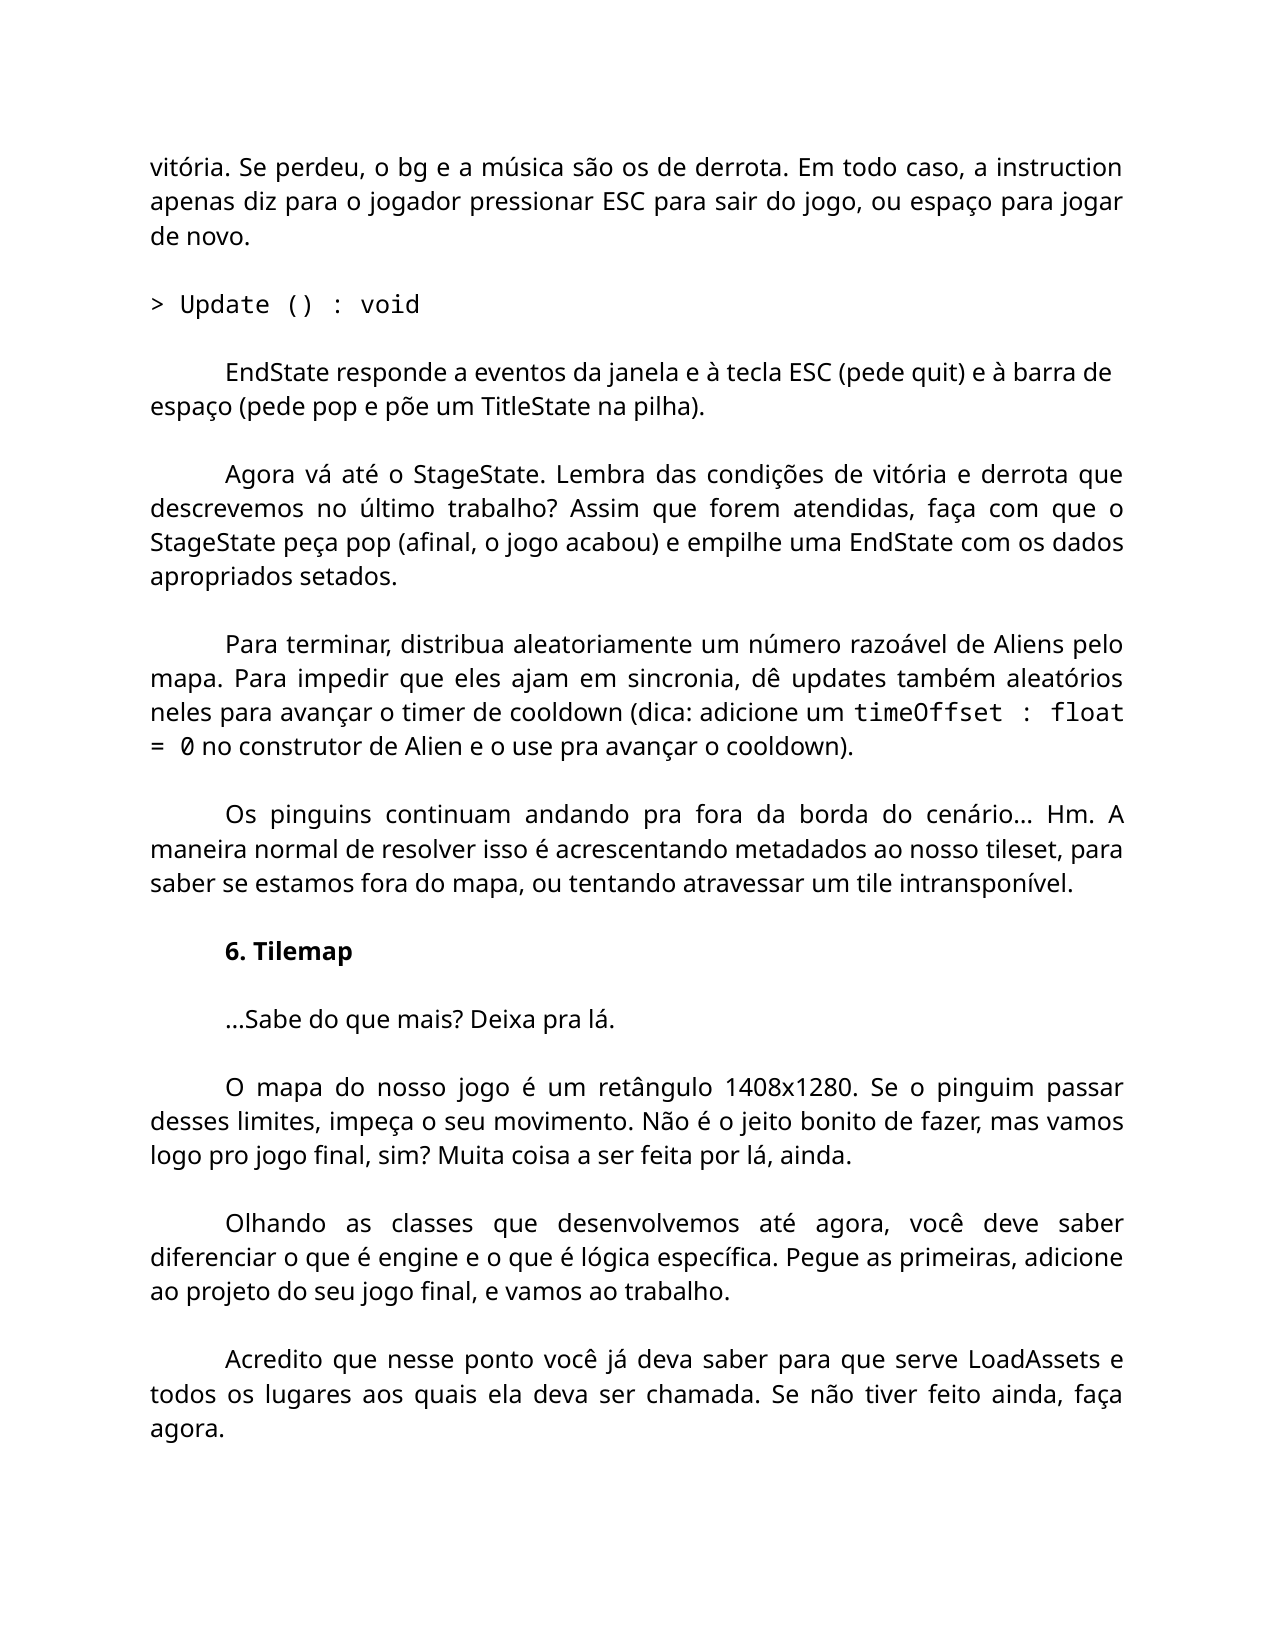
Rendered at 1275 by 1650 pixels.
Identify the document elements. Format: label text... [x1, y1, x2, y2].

text vitória. Se perdeu, o bg e a música são os de derrota. Em todo caso, a instruction apenas diz para o jogador pressionar ESC para sair do jogo, ou espaço para jogar de novo. [150, 150, 1125, 252]
text Os pinguins continuam andando pra fora da borda do cenário… Hm. A maneira normal de resolver isso é acrescentando metadados ao nosso tileset, para saber se estamos fora do mapa, ou tentando atravessar um tile intransponível. [150, 797, 1125, 899]
text Acredito que nesse ponto você já deva saber para que serve LoadAssets e todos os lugares aos quais ela deva ser chamada. Se não tiver feito ainda, faça agora. [150, 1342, 1125, 1444]
text O mapa do nosso jogo é um retângulo 1408x1280. Se o pinguim passar desses limites, impeça o seu movimento. Não é o jeito bonito de fazer, mas vamos logo pro jogo final, sim? Muita coisa a ser feita por lá, ainda. [150, 1070, 1125, 1172]
text 6. Tilemap [150, 933, 1125, 967]
text > Update () : void [150, 286, 1125, 320]
text Olhando as classes que desenvolvemos até agora, você deve saber diferenciar o que é engine e o que é lógica específica. Pegue as primeiras, adicione ao projeto do seu jogo final, e vamos ao trabalho. [150, 1206, 1125, 1308]
text Para terminar, distribua aleatoriamente um número razoável de Aliens pelo mapa. Para impedir que eles ajam em sincronia, dê updates também aleatórios neles para avançar o timer de cooldown (dica: adicione um timeOffset : float = 0 no construtor de Alien e o use pra avançar o cooldown). [150, 627, 1125, 763]
text Agora vá até o StageState. Lembra das condições de vitória e derrota que descrevemos no último trabalho? Assim que forem atendidas, faça com que o StageState peça pop (afinal, o jogo acabou) e empilhe uma EndState com os dados apropriados setados. [150, 457, 1125, 593]
text …Sabe do que mais? Deixa pra lá. [150, 1002, 1125, 1036]
text EndState responde a eventos da janela e à tecla ESC (pede quit) e à barra de espaço (pede pop e põe um TitleState na pilha). [150, 354, 1125, 422]
